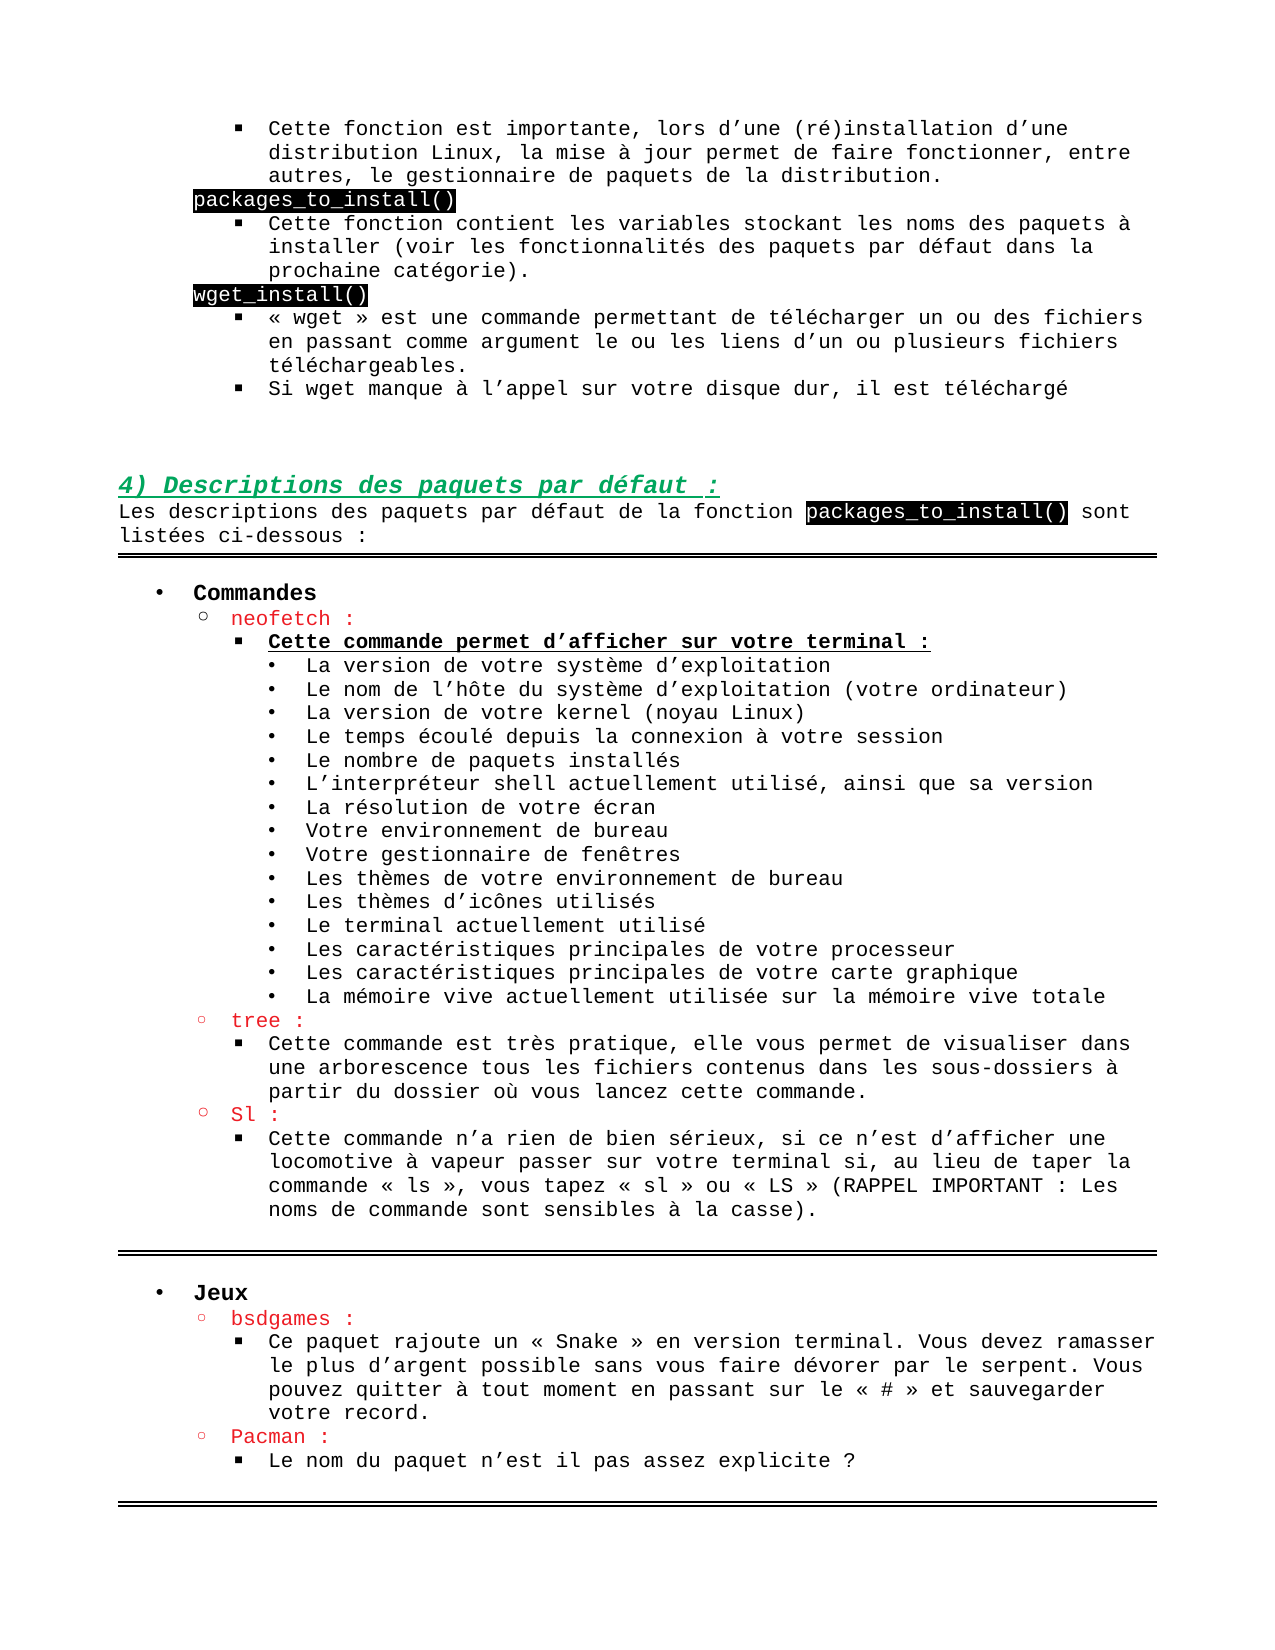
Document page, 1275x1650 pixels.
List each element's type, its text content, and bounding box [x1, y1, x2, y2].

list La mémoire vive actuellement utilisée sur la mémoire vive totale [268, 986, 1157, 1010]
list Le temps écoulé depuis la connexion à votre session [268, 726, 1157, 749]
list Les caractéristiques principales de votre processeur [268, 939, 1157, 962]
list neofetch : [193, 608, 1157, 631]
list Cette fonction est importante, lors d’une (ré)installation d’une distribution Linux, la mise à jour permet de faire fonctionner, entre autres, le gestionnaire de paquets de la distribution. [231, 118, 1157, 189]
list Cette commande n’a rien de bien sérieux, si ce n’est d’afficher une locomotive à vapeur passer sur votre terminal si, au lieu de taper la commande « ls », vous tapez « sl » ou « LS » (RAPPEL IMPORTANT : Les noms de commande sont sensibles à la casse). [231, 1128, 1157, 1222]
list Votre environnement de bureau [268, 821, 1157, 844]
list Les caractéristiques principales de votre carte graphique [268, 962, 1157, 986]
list La résolution de votre écran [268, 797, 1157, 821]
list Les thèmes d’icônes utilisés [268, 891, 1157, 915]
list Si wget manque à l’appel sur votre disque dur, il est téléchargé [231, 378, 1157, 402]
list Le nom du paquet n’est il pas assez explicite ? [231, 1449, 1157, 1473]
list Le nom de l’hôte du système d’exploitation (votre ordinateur) [268, 679, 1157, 702]
list « wget » est une commande permettant de télécharger un ou des fichiers en passant comme argument le ou les liens d’un ou plusieurs fichiers téléchargeables. [231, 307, 1157, 378]
text Les descriptions des paquets par défaut de la fonction packages_to_install() sont listées ci-dessous : [118, 501, 1157, 553]
list Commandes [156, 582, 1157, 608]
list Les thèmes de votre environnement de bureau [268, 868, 1157, 891]
list Cette commande permet d’afficher sur votre terminal : [231, 631, 1157, 655]
list tree : [193, 1010, 1157, 1033]
list Cette commande est très pratique, elle vous permet de visualiser dans une arborescence tous les fichiers contenus dans les sous-dossiers à partir du dossier où vous lancez cette commande. [231, 1033, 1157, 1104]
list Jeux [156, 1282, 1157, 1308]
list Votre gestionnaire de fenêtres [268, 844, 1157, 868]
list La version de votre kernel (noyau Linux) [268, 702, 1157, 726]
list Cette fonction contient les variables stockant les noms des paquets à installer (voir les fonctionnalités des paquets par défaut dans la prochaine catégorie). [231, 213, 1157, 284]
list Le terminal actuellement utilisé [268, 915, 1157, 939]
list Le nombre de paquets installés [268, 749, 1157, 773]
list L’interpréteur shell actuellement utilisé, ainsi que sa version [268, 773, 1157, 797]
list La version de votre système d’exploitation [268, 655, 1157, 679]
list Pacman : [193, 1426, 1157, 1449]
list wget_install() [156, 284, 1157, 307]
text 4) Descriptions des paquets par défaut : [118, 473, 1157, 501]
list Sl : [193, 1104, 1157, 1128]
list packages_to_install() [156, 189, 1157, 213]
list bsdgames : [193, 1308, 1157, 1331]
list Ce paquet rajoute un « Snake » en version terminal. Vous devez ramasser le plus d’argent possible sans vous faire dévorer par le serpent. Vous pouvez quitter à tout moment en passant sur le « # » et sauvegarder votre record. [231, 1331, 1157, 1426]
